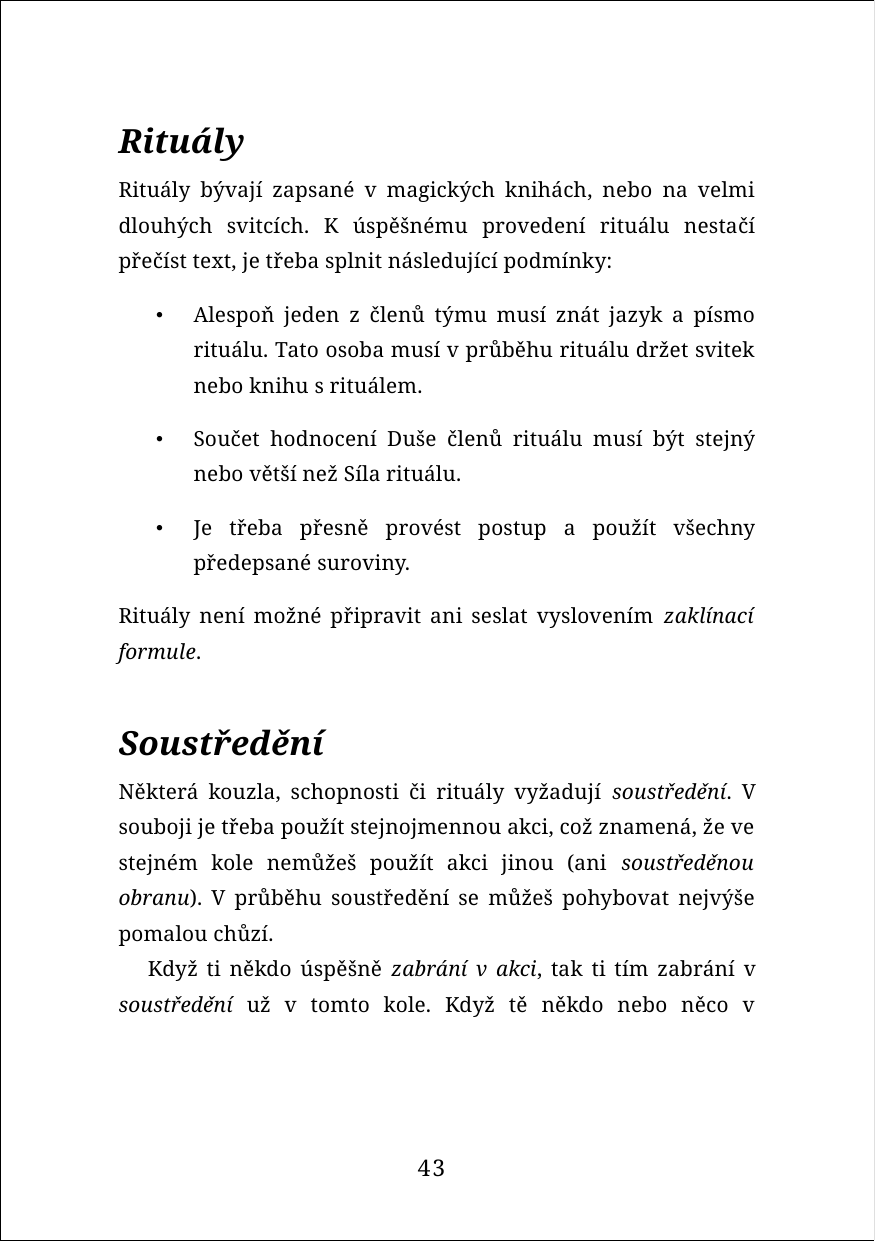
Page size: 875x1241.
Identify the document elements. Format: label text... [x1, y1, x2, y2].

subtitle Soustředění [118, 720, 756, 765]
subtitle Rituály [118, 118, 756, 164]
list Alespoň jeden z členů týmu musí znát jazyk a písmo rituálu. Tato osoba musí v průběhu rituálu držet svitek nebo knihu s rituálem. [156, 300, 756, 399]
text Některá kouzla, schopnosti či rituály vyžadují soustředění. V souboji je třeba použít stejnojmennou akci, což znamená, že ve stejném kole nemůžeš použít akci jinou (ani soustředěnou obranu). V průběhu soustředění se můžeš pohybovat nejvýše pomalou chůzí. Když ti někdo úspěšně zabrání v akci, tak ti tím zabrání v soustředění už v tomto kole. Když tě někdo nebo něco v [118, 777, 756, 1018]
list Součet hodnocení Duše členů rituálu musí být stejný nebo větší než Síla rituálu. [156, 424, 756, 488]
list Je třeba přesně provést postup a použít všechny předepsané suroviny. [156, 513, 756, 577]
text Rituály není možné připravit ani seslat vyslovením zaklínací formule. [118, 601, 756, 665]
text Rituály bývají zapsané v magických knihách, nebo na velmi dlouhých svitcích. K úspěšnému provedení rituálu nestačí přečíst text, je třeba splnit následující podmínky: [118, 175, 756, 275]
